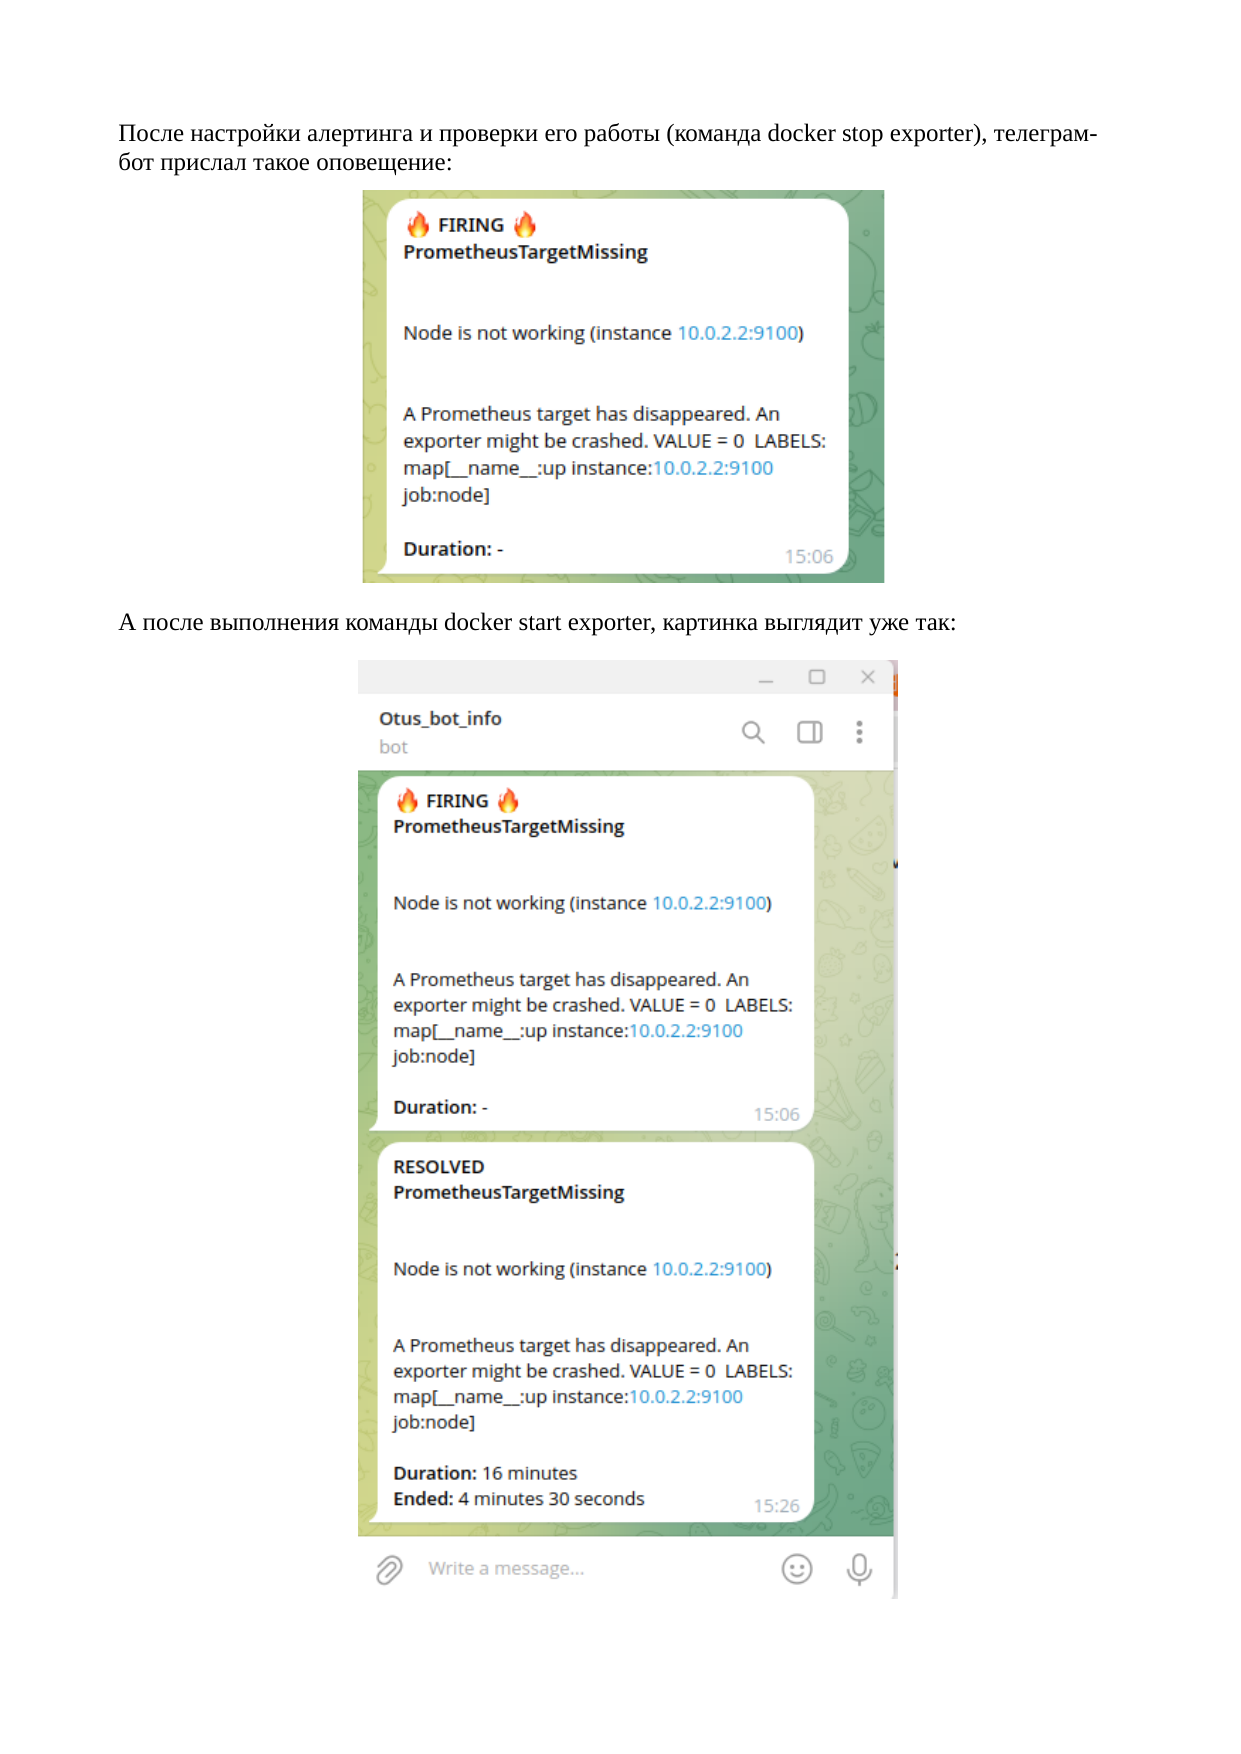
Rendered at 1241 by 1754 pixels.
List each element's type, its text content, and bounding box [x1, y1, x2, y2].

picture [358, 660, 898, 1599]
text После настройки алертинга и проверки его работы (команда docker stop exporter), телеграм-бот прислал такое оповещение: [118, 118, 1122, 176]
picture [357, 190, 885, 583]
text А после выполнения команды docker start exporter, картинка выглядит уже так: [118, 607, 1122, 636]
